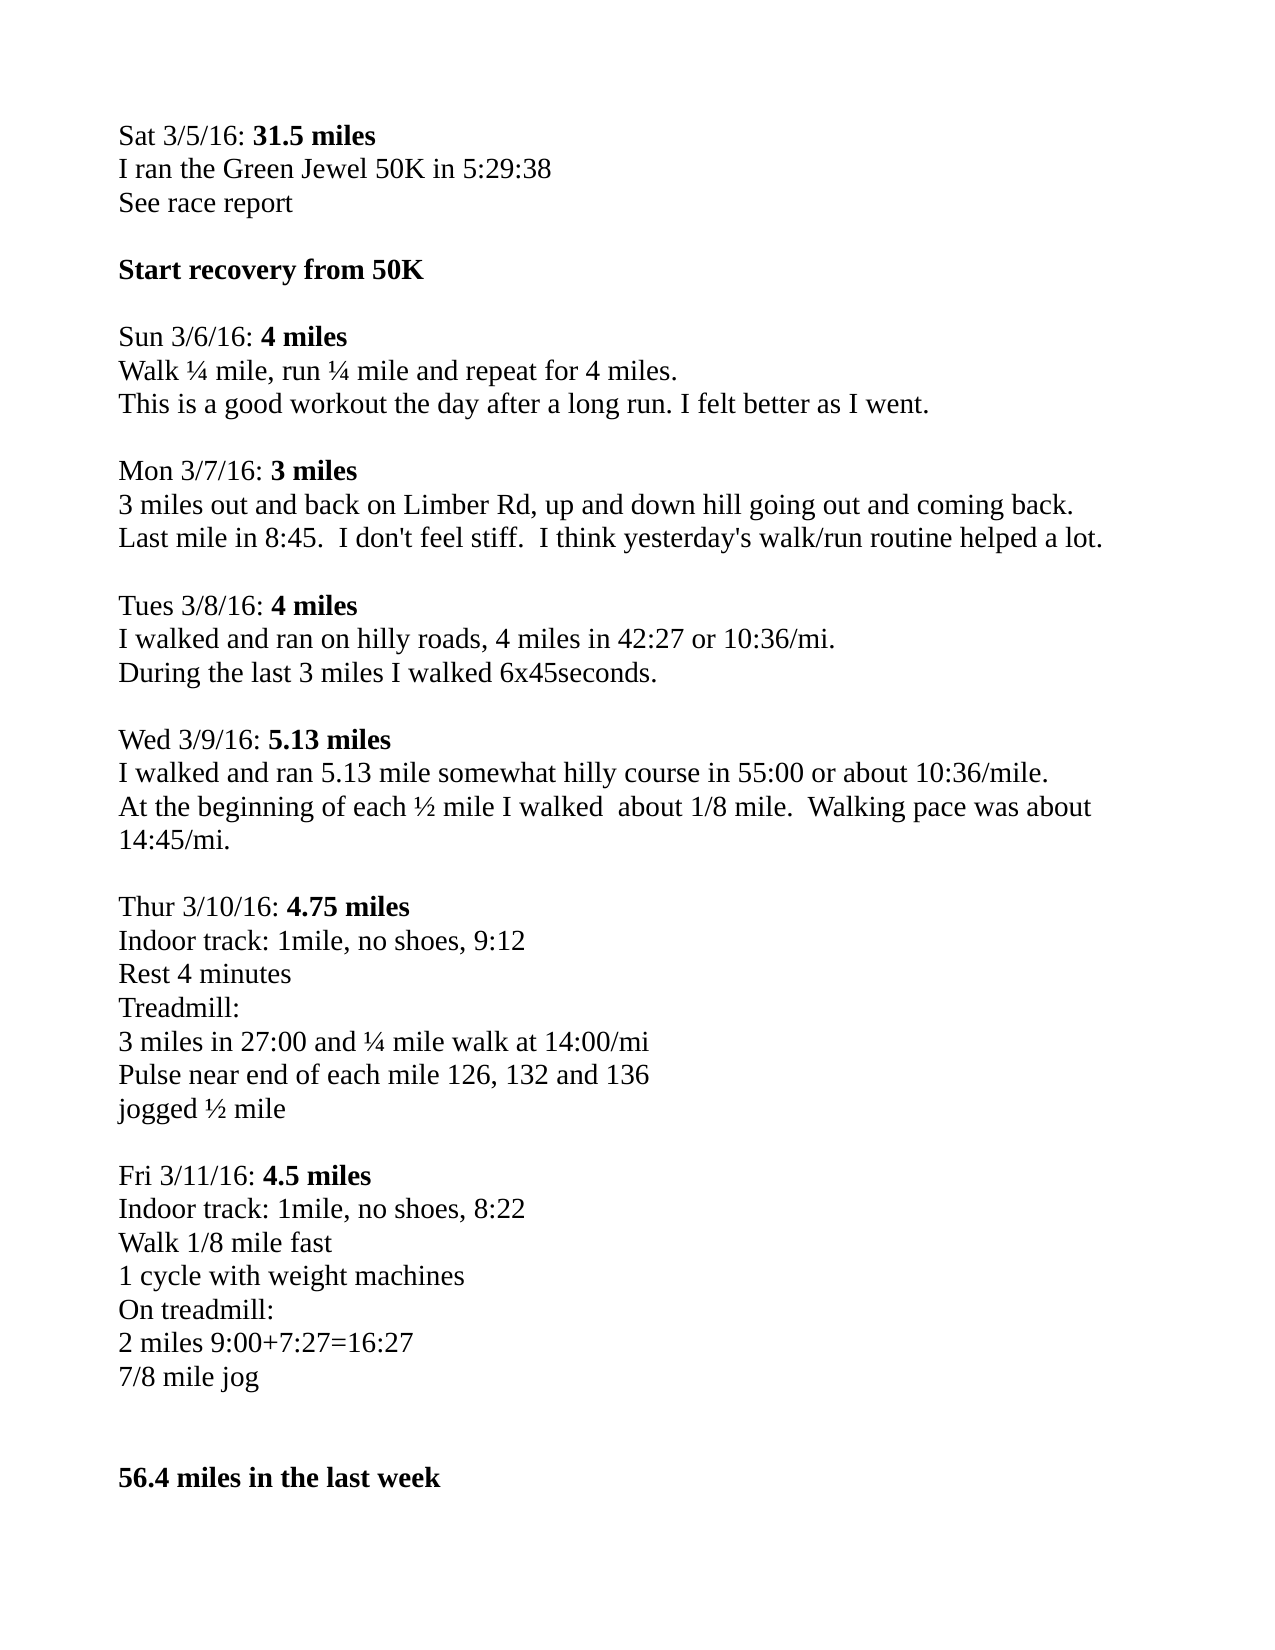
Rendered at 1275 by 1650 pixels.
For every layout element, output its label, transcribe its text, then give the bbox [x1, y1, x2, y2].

text Sun 3/6/16: 4 miles [118, 319, 1157, 353]
text 2 miles 9:00+7:27=16:27 [118, 1326, 1157, 1359]
text Wed 3/9/16: 5.13 miles [118, 722, 1157, 755]
text Treadmill: [118, 990, 1157, 1024]
text During the last 3 miles I walked 6x45seconds. [118, 655, 1157, 688]
text This is a good workout the day after a long run. I felt better as I went. [118, 386, 1157, 420]
text Walk 1/8 mile fast [118, 1225, 1157, 1258]
text Thur 3/10/16: 4.75 miles [118, 889, 1157, 923]
text Indoor track: 1mile, no shoes, 9:12 [118, 923, 1157, 957]
text 3 miles out and back on Limber Rd, up and down hill going out and coming back. [118, 487, 1157, 521]
text Sat 3/5/16: 31.5 miles [118, 118, 1157, 152]
text Mon 3/7/16: 3 miles [118, 453, 1157, 487]
text I ran the Green Jewel 50K in 5:29:38 [118, 152, 1157, 185]
text On treadmill: [118, 1292, 1157, 1326]
text 1 cycle with weight machines [118, 1258, 1157, 1292]
text Pulse near end of each mile 126, 132 and 136 [118, 1057, 1157, 1091]
text At the beginning of each ½ mile I walked about 1/8 mile. Walking pace was about 14:45/mi. [118, 789, 1157, 856]
text jogged ½ mile [118, 1091, 1157, 1124]
text Tues 3/8/16: 4 miles [118, 588, 1157, 621]
text I walked and ran 5.13 mile somewhat hilly course in 55:00 or about 10:36/mile. [118, 755, 1157, 789]
text See race report [118, 185, 1157, 219]
text Last mile in 8:45. I don't feel stiff. I think yesterday's walk/run routine helped a lot. [118, 521, 1157, 554]
text I walked and ran on hilly roads, 4 miles in 42:27 or 10:36/mi. [118, 621, 1157, 655]
text Indoor track: 1mile, no shoes, 8:22 [118, 1191, 1157, 1225]
text Fri 3/11/16: 4.5 miles [118, 1158, 1157, 1191]
text Walk ¼ mile, run ¼ mile and repeat for 4 miles. [118, 353, 1157, 386]
text Rest 4 minutes [118, 957, 1157, 990]
text 3 miles in 27:00 and ¼ mile walk at 14:00/mi [118, 1024, 1157, 1057]
text 56.4 miles in the last week [118, 1460, 1157, 1493]
text 7/8 mile jog [118, 1359, 1157, 1393]
text Start recovery from 50K [118, 252, 1157, 286]
